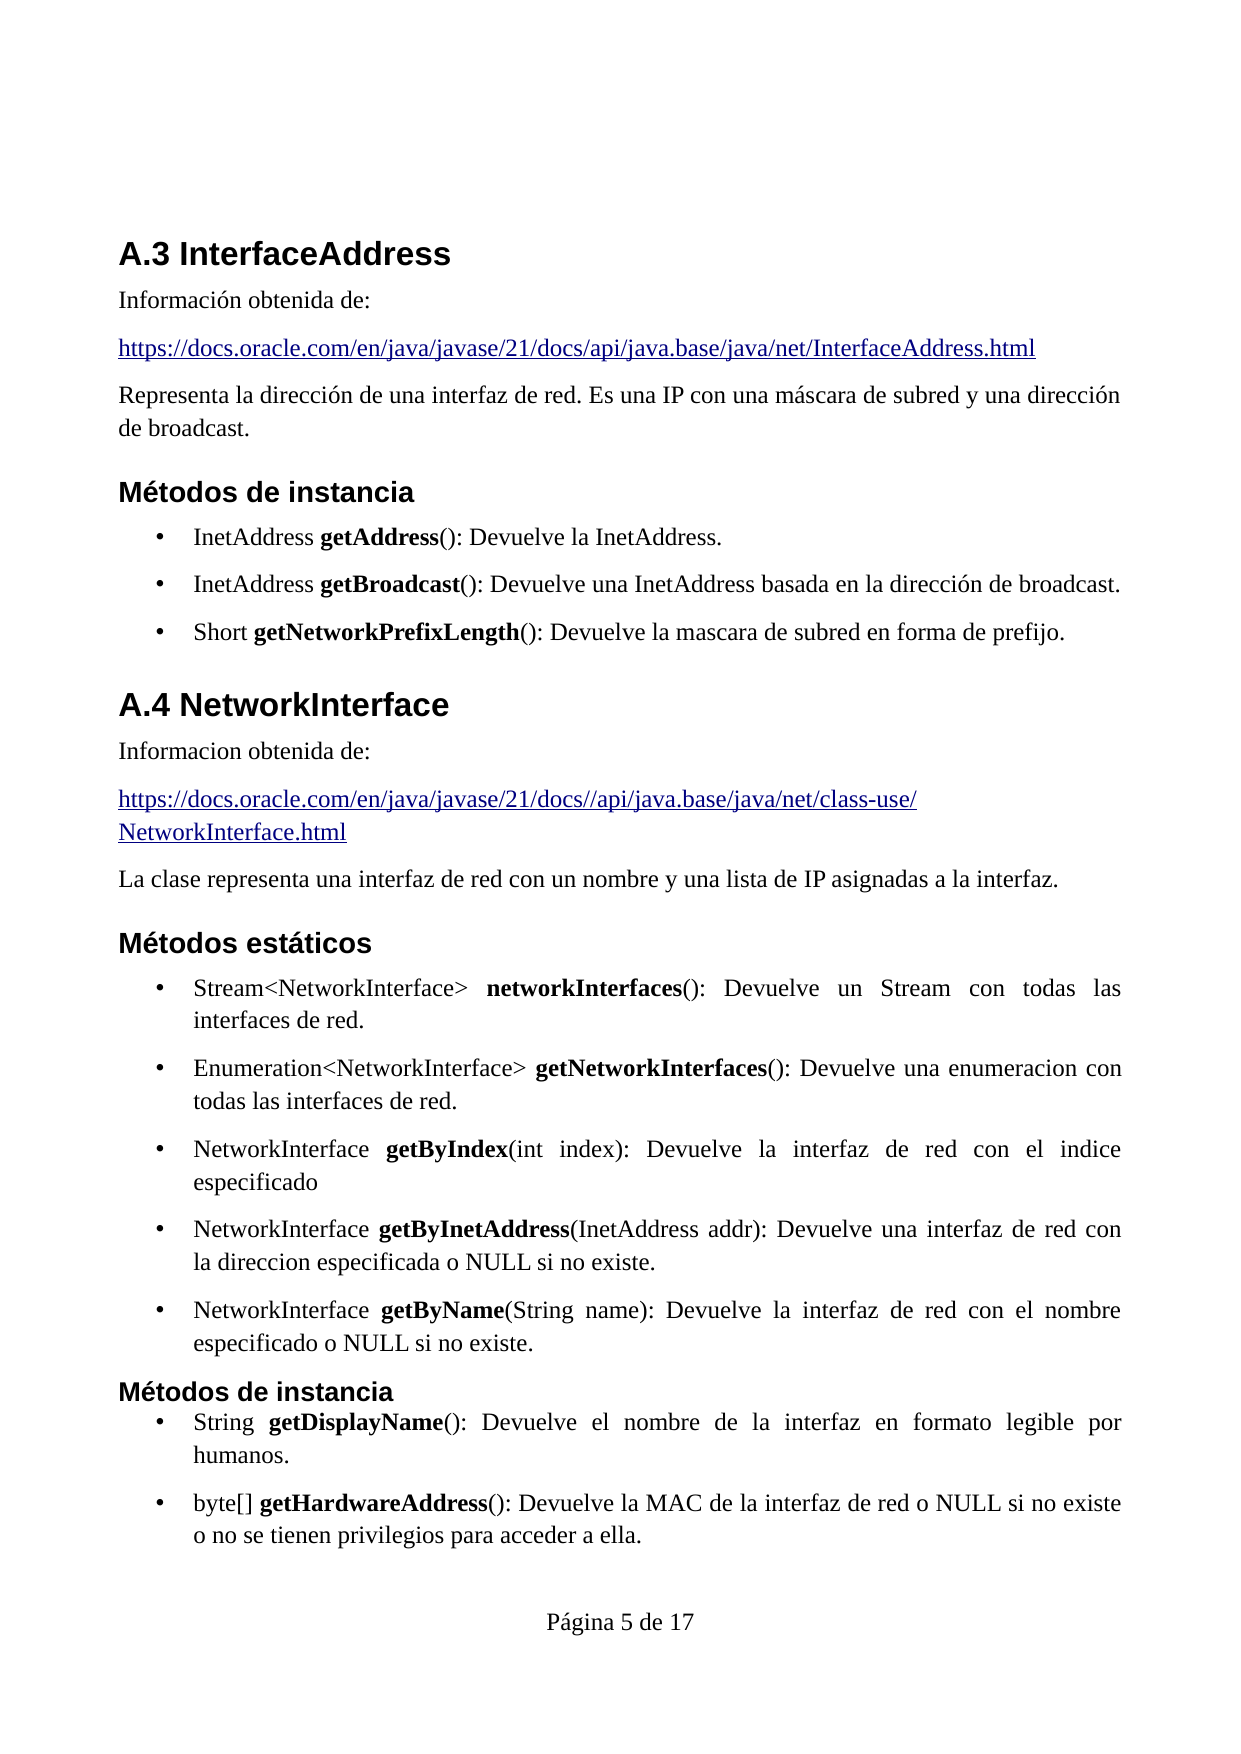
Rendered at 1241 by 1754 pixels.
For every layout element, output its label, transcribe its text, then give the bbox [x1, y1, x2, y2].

list Stream<NetworkInterface> networkInterfaces(): Devuelve un Stream con todas las interfaces de red. [156, 973, 1122, 1034]
list NetworkInterface getByInetAddress(InetAddress addr): Devuelve una interfaz de red con la direccion especificada o NULL si no existe. [156, 1214, 1122, 1276]
subtitle A.3 InterfaceAddress [118, 234, 1122, 273]
list InetAddress getBroadcast(): Devuelve una InetAddress basada en la dirección de broadcast. [156, 569, 1122, 598]
list NetworkInterface getByName(String name): Devuelve la interfaz de red con el nombre especificado o NULL si no existe. [156, 1295, 1122, 1357]
subtitle A.4 NetworkInterface [118, 685, 1122, 724]
subtitle Métodos estáticos [118, 927, 1122, 960]
list Short getNetworkPrefixLength(): Devuelve la mascara de subred en forma de prefijo. [156, 617, 1122, 646]
list Enumeration<NetworkInterface> getNetworkInterfaces(): Devuelve una enumeracion con todas las interfaces de red. [156, 1053, 1122, 1115]
text La clase representa una interfaz de red con un nombre y una lista de IP asignadas a la interfaz. [118, 864, 1122, 893]
list InetAddress getAddress(): Devuelve la InetAddress. [156, 522, 1122, 550]
text https://docs.oracle.com/en/java/javase/21/docs/api/java.base/java/net/InterfaceAddress.html [118, 333, 1122, 361]
text https://docs.oracle.com/en/java/javase/21/docs//api/java.base/java/net/class-use/NetworkInterface.html [118, 784, 1122, 846]
list String getDisplayName(): Devuelve el nombre de la interfaz en formato legible por humanos. [156, 1407, 1122, 1469]
text Métodos de instancia [118, 1376, 1122, 1407]
text Informacion obtenida de: [118, 736, 1122, 765]
list byte[] getHardwareAddress(): Devuelve la MAC de la interfaz de red o NULL si no existe o no se tienen privilegios para acceder a ella. [156, 1488, 1122, 1549]
subtitle Métodos de instancia [118, 476, 1122, 509]
text Representa la dirección de una interfaz de red. Es una IP con una máscara de subred y una dirección de broadcast. [118, 380, 1122, 442]
text Información obtenida de: [118, 285, 1122, 314]
list NetworkInterface getByIndex(int index): Devuelve la interfaz de red con el indice especificado [156, 1134, 1122, 1196]
